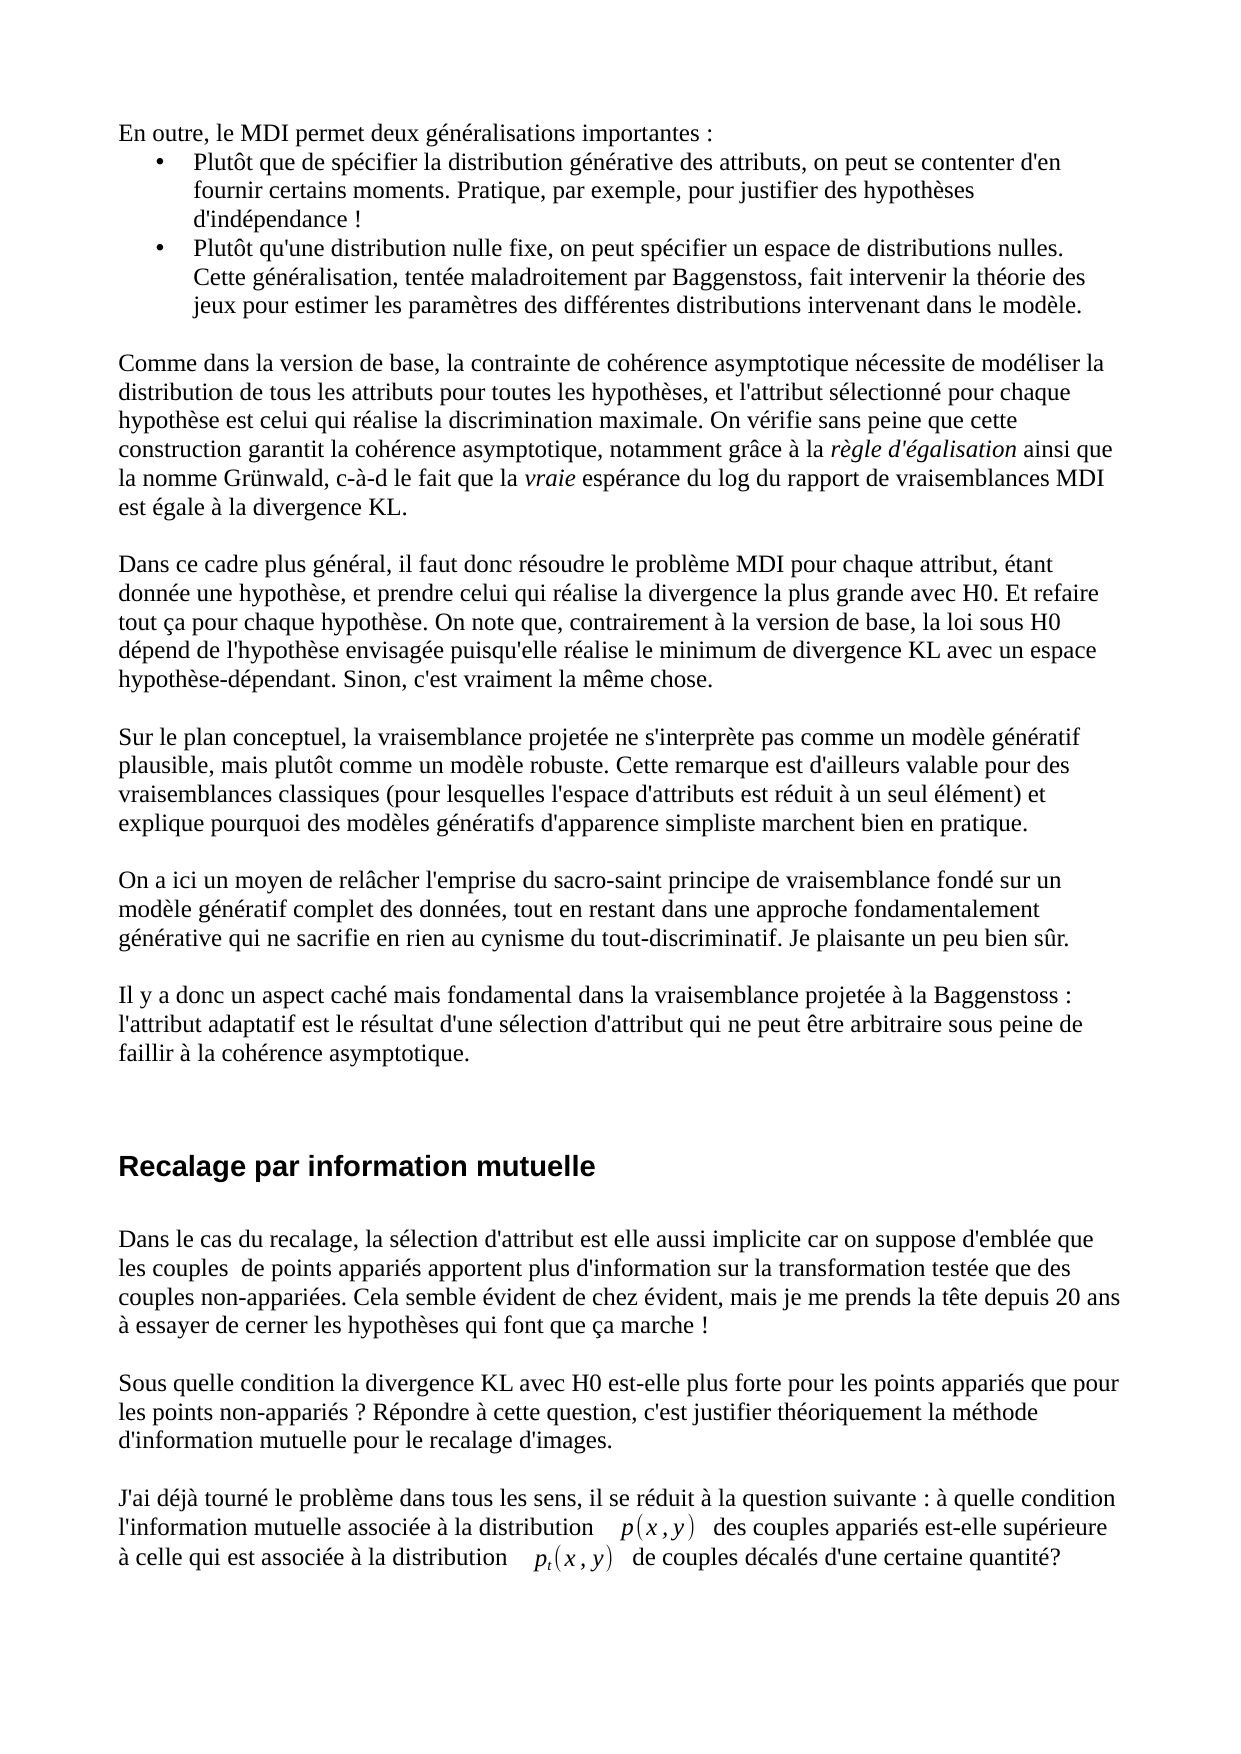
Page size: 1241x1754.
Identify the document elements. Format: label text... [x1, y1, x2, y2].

text Dans ce cadre plus général, il faut donc résoudre le problème MDI pour chaque attribut, étant donnée une hypothèse, et prendre celui qui réalise la divergence la plus grande avec H0. Et refaire tout ça pour chaque hypothèse. On note que, contrairement à la version de base, la loi sous H0 dépend de l'hypothèse envisagée puisqu'elle réalise le minimum de divergence KL avec un espace hypothèse-dépendant. Sinon, c'est vraiment la même chose. [118, 549, 1122, 693]
text En outre, le MDI permet deux généralisations importantes : [118, 118, 1122, 147]
text Dans le cas du recalage, la sélection d'attribut est elle aussi implicite car on suppose d'emblée que les couples de points appariés apportent plus d'information sur la transformation testée que des couples non-appariées. Cela semble évident de chez évident, mais je me prends la tête depuis 20 ans à essayer de cerner les hypothèses qui font que ça marche ! [118, 1224, 1122, 1339]
text Sous quelle condition la divergence KL avec H0 est-elle plus forte pour les points appariés que pour les points non-appariés ? Répondre à cette question, c'est justifier théoriquement la méthode d'information mutuelle pour le recalage d'images. [118, 1368, 1122, 1454]
text Comme dans la version de base, la contrainte de cohérence asymptotique nécessite de modéliser la distribution de tous les attributs pour toutes les hypothèses, et l'attribut sélectionné pour chaque hypothèse est celui qui réalise la discrimination maximale. On vérifie sans peine que cette construction garantit la cohérence asymptotique, notamment grâce à la règle d'égalisation ainsi que la nomme Grünwald, c-à-d le fait que la vraie espérance du log du rapport de vraisemblances MDI est égale à la divergence KL. [118, 348, 1122, 521]
text Il y a donc un aspect caché mais fondamental dans la vraisemblance projetée à la Baggenstoss : l'attribut adaptatif est le résultat d'une sélection d'attribut qui ne peut être arbitraire sous peine de faillir à la cohérence asymptotique. [118, 981, 1122, 1067]
list Plutôt qu'une distribution nulle fixe, on peut spécifier un espace de distributions nulles. Cette généralisation, tentée maladroitement par Baggenstoss, fait intervenir la théorie des jeux pour estimer les paramètres des différentes distributions intervenant dans le modèle. [156, 233, 1122, 319]
subtitle Recalage par information mutuelle [118, 1149, 1122, 1183]
text J'ai déjà tourné le problème dans tous les sens, il se réduit à la question suivante : à quelle condition l'information mutuelle associée à la distribution des couples appariés est-elle supérieure à celle qui est associée à la distribution de couples décalés d'une certaine quantité? [118, 1483, 1122, 1574]
list Plutôt que de spécifier la distribution générative des attributs, on peut se contenter d'en fournir certains moments. Pratique, par exemple, pour justifier des hypothèses d'indépendance ! [156, 147, 1122, 233]
text Sur le plan conceptuel, la vraisemblance projetée ne s'interprète pas comme un modèle génératif plausible, mais plutôt comme un modèle robuste. Cette remarque est d'ailleurs valable pour des vraisemblances classiques (pour lesquelles l'espace d'attributs est réduit à un seul élément) et explique pourquoi des modèles génératifs d'apparence simpliste marchent bien en pratique. [118, 722, 1122, 837]
text On a ici un moyen de relâcher l'emprise du sacro-saint principe de vraisemblance fondé sur un modèle génératif complet des données, tout en restant dans une approche fondamentalement générative qui ne sacrifie en rien au cynisme du tout-discriminatif. Je plaisante un peu bien sûr. [118, 866, 1122, 952]
